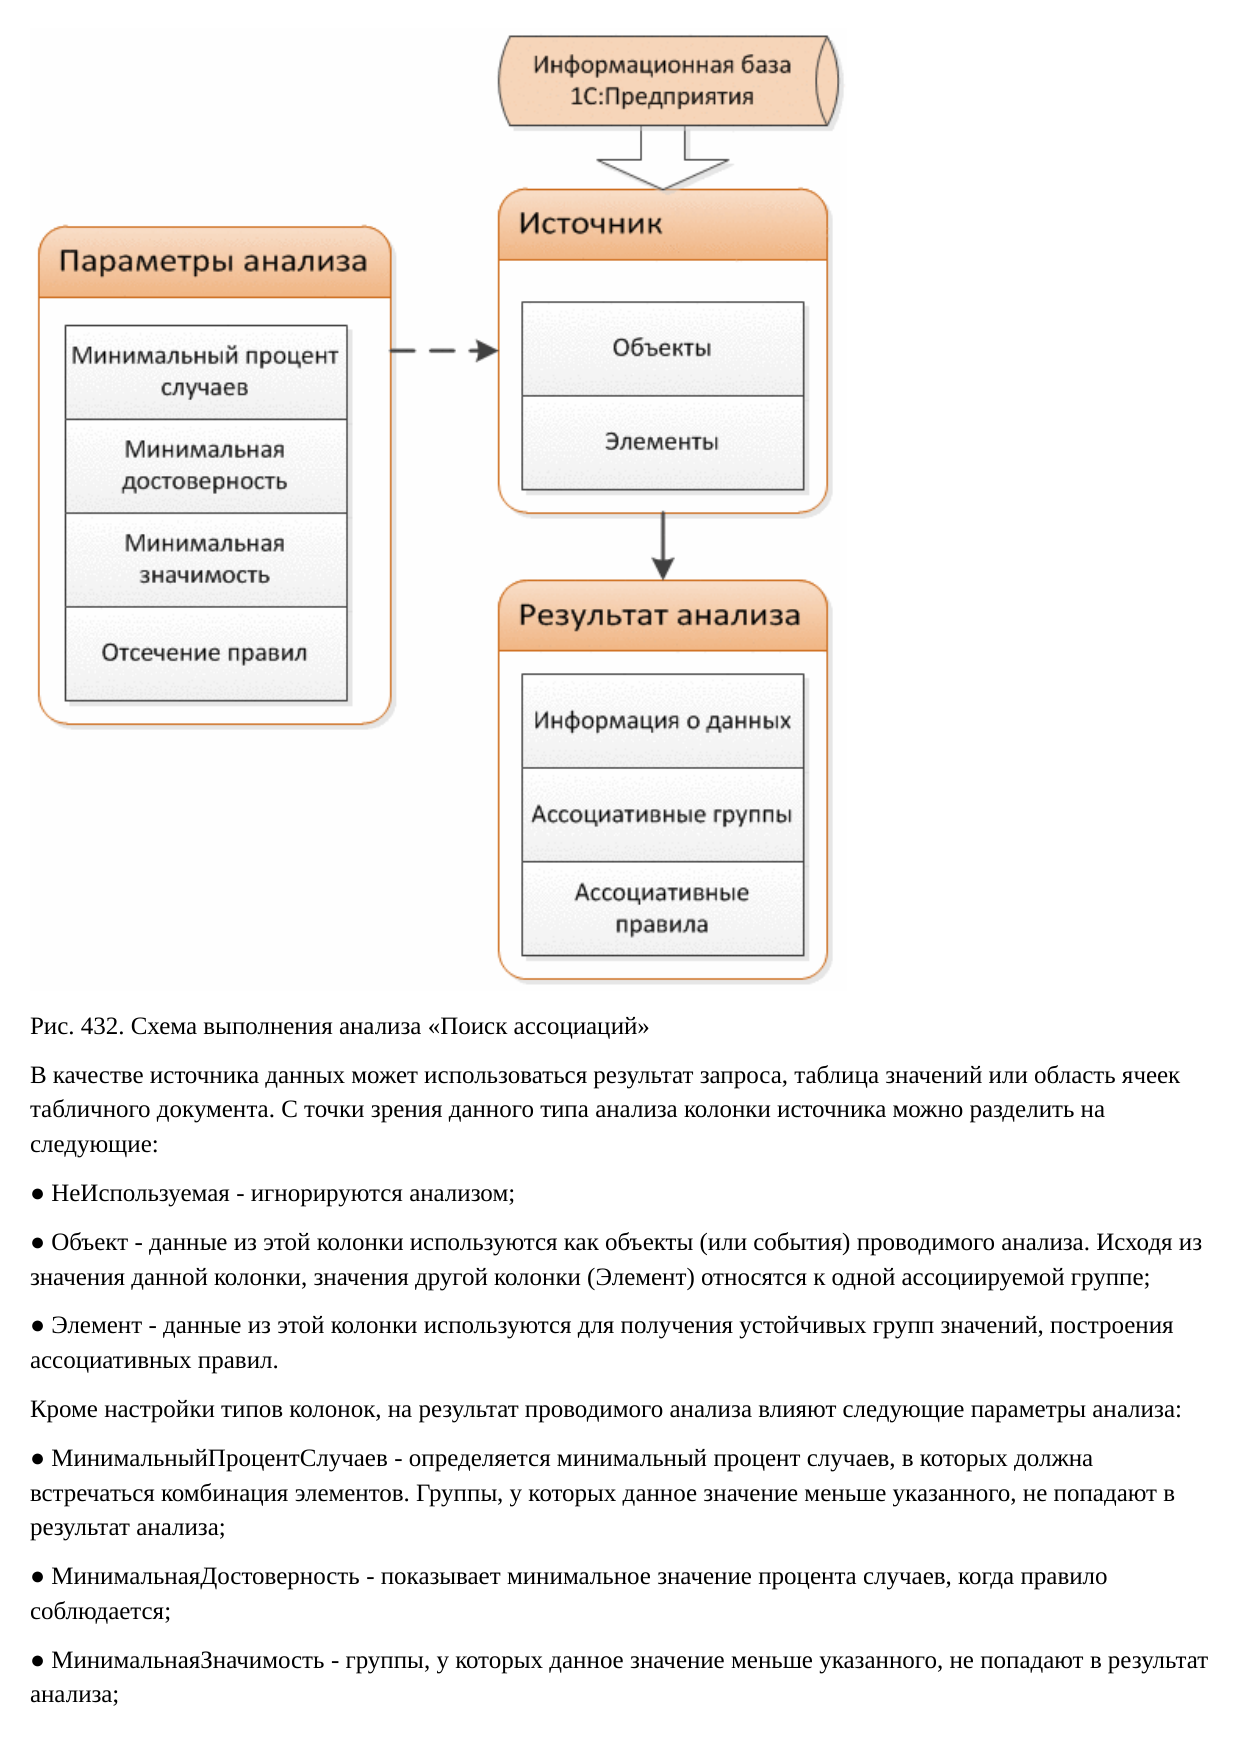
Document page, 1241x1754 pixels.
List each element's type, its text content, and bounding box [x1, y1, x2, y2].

text Рис. 432. Схема выполнения анализа «Поиск ассоциаций» [30, 1011, 1211, 1040]
text В качестве источника данных может использоваться результат запроса, таблица значений или область ячеек табличного документа. С точки зрения данного типа анализа колонки источника можно разделить на следующие: [30, 1060, 1211, 1158]
text ● Объект ‑ данные из этой колонки используются как объекты (или события) проводимого анализа. Исходя из значения данной колонки, значения другой колонки (Элемент) относятся к одной ассоциируемой группе; [30, 1227, 1211, 1290]
text ● Элемент ‑ данные из этой колонки используются для получения устойчивых групп значений, построения ассоциативных правил. [30, 1311, 1211, 1374]
picture [29, 28, 847, 991]
text ● МинимальныйПроцентСлучаев ‑ определяется минимальный процент случаев, в которых должна встречаться комбинация элементов. Группы, у которых данное значение меньше указанного, не попадают в результат анализа; [30, 1443, 1211, 1541]
text ● НеИспользуемая ‑ игнорируются анализом; [30, 1178, 1211, 1207]
text ● МинимальнаяЗначимость ‑ группы, у которых данное значение меньше указанного, не попадают в результат анализа; [30, 1645, 1211, 1708]
text ● МинимальнаяДостоверность ‑ показывает минимальное значение процента случаев, когда правило соблюдается; [30, 1561, 1211, 1624]
text Кроме настройки типов колонок, на результат проводимого анализа влияют следующие параметры анализа: [30, 1394, 1211, 1423]
